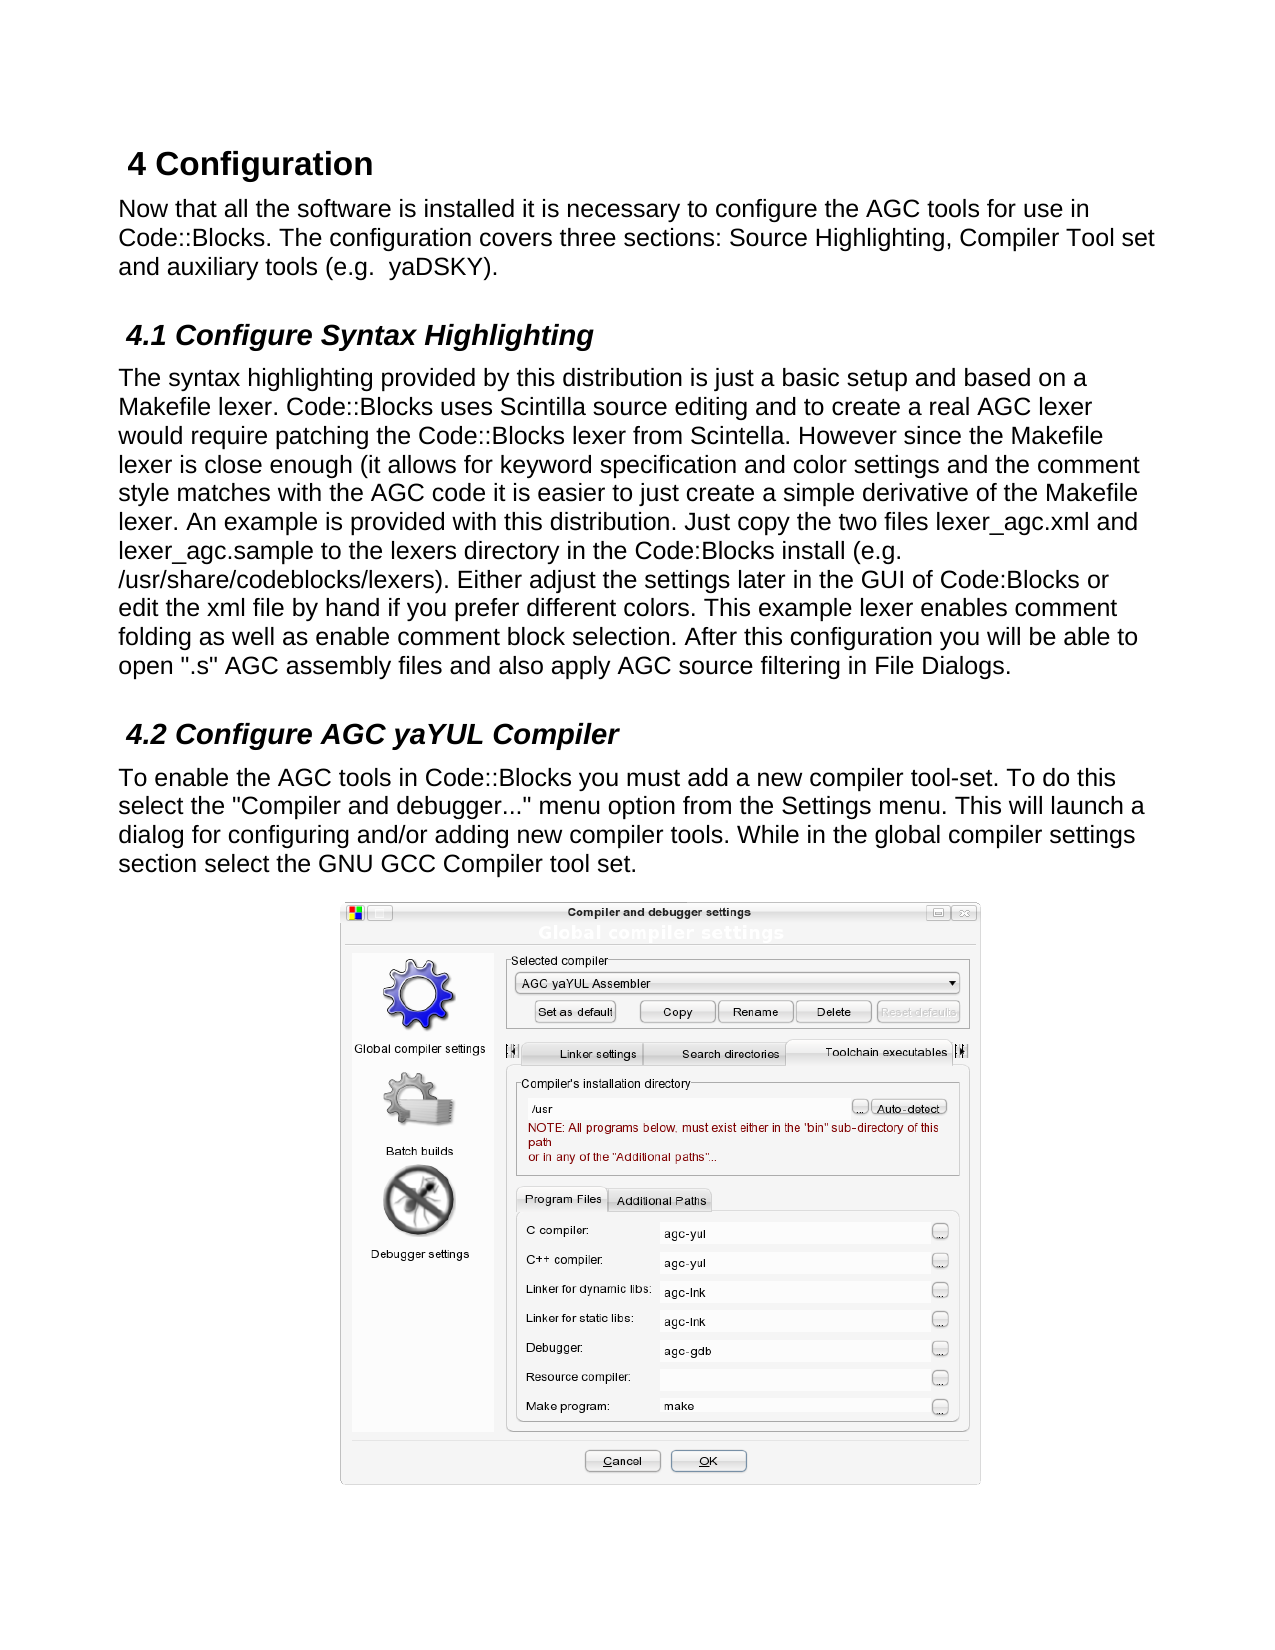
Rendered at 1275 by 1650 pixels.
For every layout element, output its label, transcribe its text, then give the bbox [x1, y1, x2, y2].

subtitle Configure AGC yaYUL Compiler [118, 717, 1157, 751]
subtitle Configuration [118, 144, 1157, 182]
subtitle Configure Syntax Highlighting [118, 318, 1157, 351]
picture [340, 902, 981, 1485]
text The syntax highlighting provided by this distribution is just a basic setup and based on a Makefile lexer. Code::Blocks uses Scintilla source editing and to create a real AGC lexer would require patching the Code::Blocks lexer from Scintella. However since the Makefile lexer is close enough (it allows for keyword specification and color settings and the comment style matches with the AGC code it is easier to just create a simple derivative of the Makefile lexer. An example is provided with this distribution. Just copy the two files lexer_agc.xml and lexer_agc.sample to the lexers directory in the Code:Blocks install (e.g. /usr/share/codeblocks/lexers). Either adjust the settings later in the GUI of Code:Blocks or edit the xml file by hand if you prefer different colors. This example lexer enables comment folding as well as enable comment block selection. After this configuration you will be able to open ".s" AGC assembly files and also apply AGC source filtering in File Dialogs. [118, 363, 1157, 679]
text To enable the AGC tools in Code::Blocks you must add a new compiler tool-set. To do this select the "Compiler and debugger..." menu option from the Settings menu. This will launch a dialog for configuring and/or adding new compiler tools. While in the global compiler settings section select the GNU GCC Compiler tool set. [118, 763, 1157, 878]
text Now that all the software is installed it is necessary to configure the AGC tools for use in Code::Blocks. The configuration covers three sections: Source Highlighting, Compiler Tool set and auxiliary tools (e.g. yaDSKY). [118, 194, 1157, 280]
